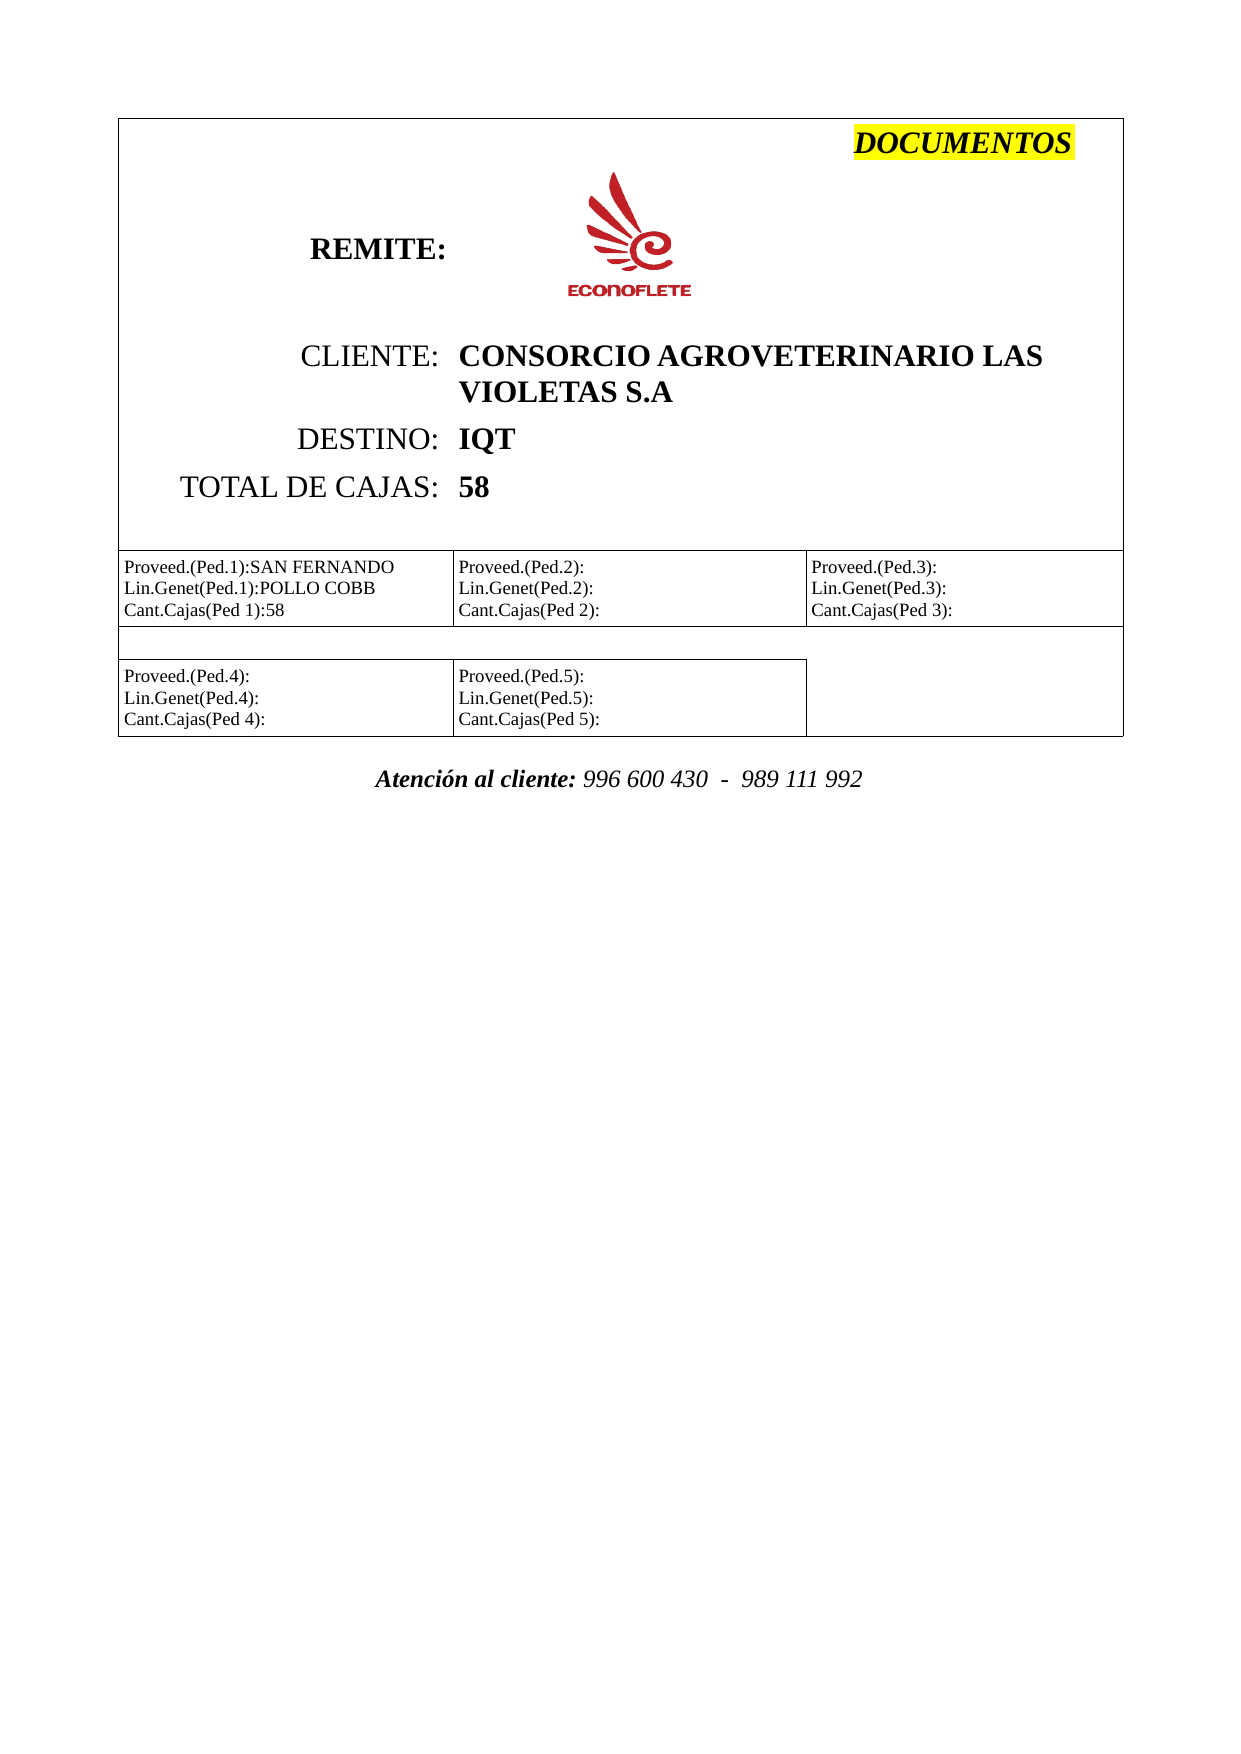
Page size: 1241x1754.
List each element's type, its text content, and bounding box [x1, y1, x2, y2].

table_cell [119, 510, 453, 550]
text Atención al cliente: 996 600 430 - 989 111 992 [118, 764, 1122, 793]
table_cell 58 [453, 462, 1123, 510]
table_cell [453, 510, 806, 550]
table_cell Proveed.(Ped.3): Lin.Genet(Ped.3): Cant.Cajas(Ped 3): [807, 551, 1123, 626]
table_cell IQT [453, 415, 806, 462]
table_cell REMITE: [119, 166, 453, 332]
picture [552, 171, 707, 297]
table_cell [806, 166, 1123, 332]
table_cell Proveed.(Ped.1):SAN FERNANDO Lin.Genet(Ped.1):POLLO COBB Cant.Cajas(Ped 1):58 [119, 551, 453, 626]
table_header [119, 119, 453, 166]
table_cell Proveed.(Ped.4): Lin.Genet(Ped.4): Cant.Cajas(Ped 4): [119, 660, 453, 736]
table_header DOCUMENTOS [806, 119, 1123, 166]
table_cell [453, 166, 806, 332]
table_cell [806, 627, 1123, 659]
table_cell [806, 415, 1123, 462]
table_header [453, 119, 806, 166]
table_cell CONSORCIO AGROVETERINARIO LAS VIOLETAS S.A [453, 332, 1123, 415]
table_cell [119, 627, 453, 659]
table_cell [806, 510, 1123, 550]
table_cell TOTAL DE CAJAS: [119, 462, 453, 510]
table_cell Proveed.(Ped.5): Lin.Genet(Ped.5): Cant.Cajas(Ped 5): [454, 660, 806, 736]
table_cell CLIENTE: [119, 332, 453, 415]
table_cell [807, 659, 1123, 736]
table_cell DESTINO: [119, 415, 453, 462]
table_cell Proveed.(Ped.2): Lin.Genet(Ped.2): Cant.Cajas(Ped 2): [454, 551, 806, 626]
table_cell [453, 627, 806, 659]
